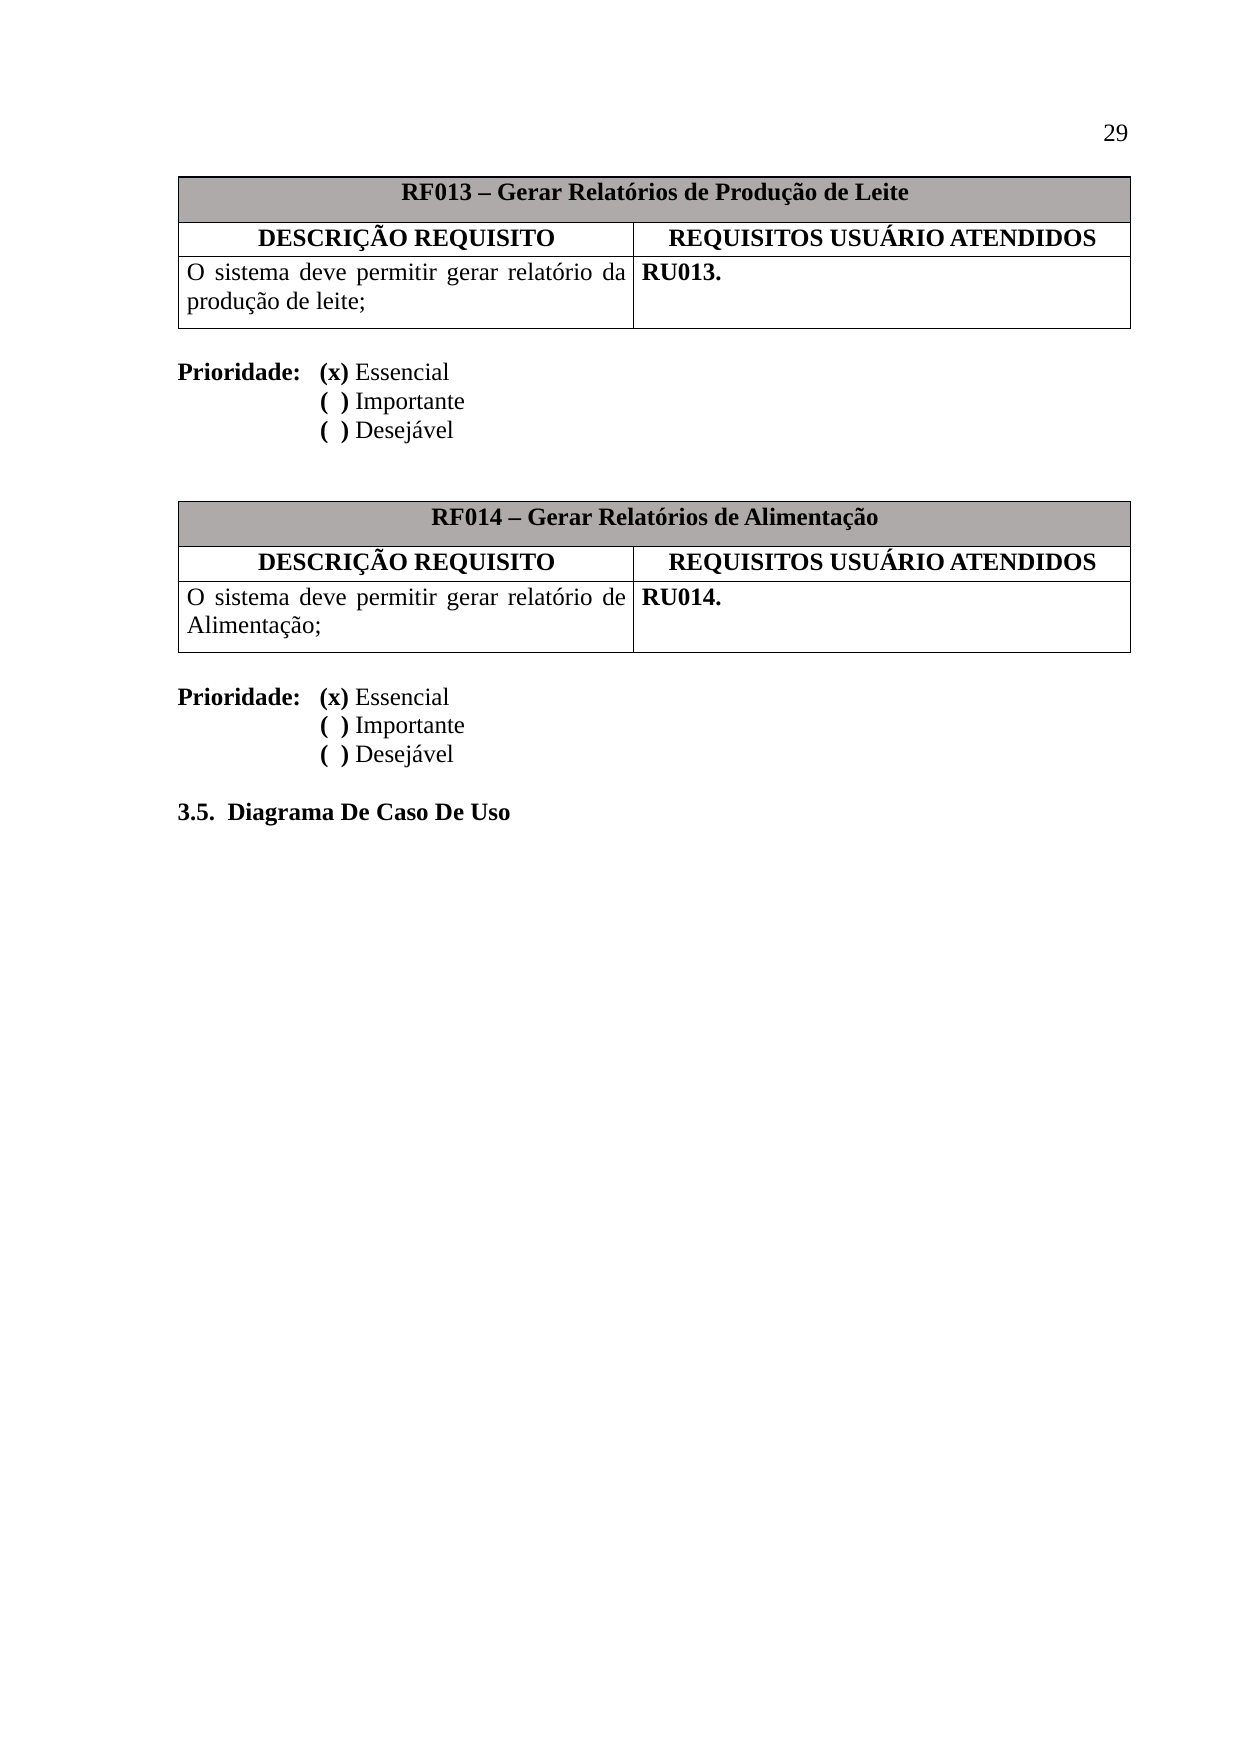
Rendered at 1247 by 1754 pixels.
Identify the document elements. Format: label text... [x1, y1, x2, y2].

text ( ) Importante [177, 711, 1128, 739]
text ( ) Desejável [215, 739, 1128, 768]
table_cell RU014. [634, 582, 1130, 652]
table_cell REQUISITOS USUÁRIO ATENDIDOS [634, 547, 1130, 581]
table_cell O sistema deve permitir gerar relatório de Alimentação; [179, 582, 633, 652]
text Prioridade: (x) Essencial [177, 357, 1128, 386]
text Prioridade: (x) Essencial [177, 682, 1128, 711]
text ( ) Desejável [215, 415, 1128, 443]
text ( ) Importante [177, 386, 1128, 415]
subtitle diagrama de caso de uso [177, 797, 1128, 826]
table_header RF013 – Gerar Relatórios de Produção de Leite [179, 178, 1130, 222]
table_header RF014 – Gerar Relatórios de Alimentação [179, 502, 1130, 546]
table_cell DESCRIÇÃO REQUISITO [179, 223, 633, 256]
table_cell DESCRIÇÃO REQUISITO [179, 547, 633, 581]
table_cell REQUISITOS USUÁRIO ATENDIDOS [634, 223, 1130, 256]
table_cell RU013. [634, 257, 1130, 327]
table_cell O sistema deve permitir gerar relatório da produção de leite; [179, 257, 633, 327]
